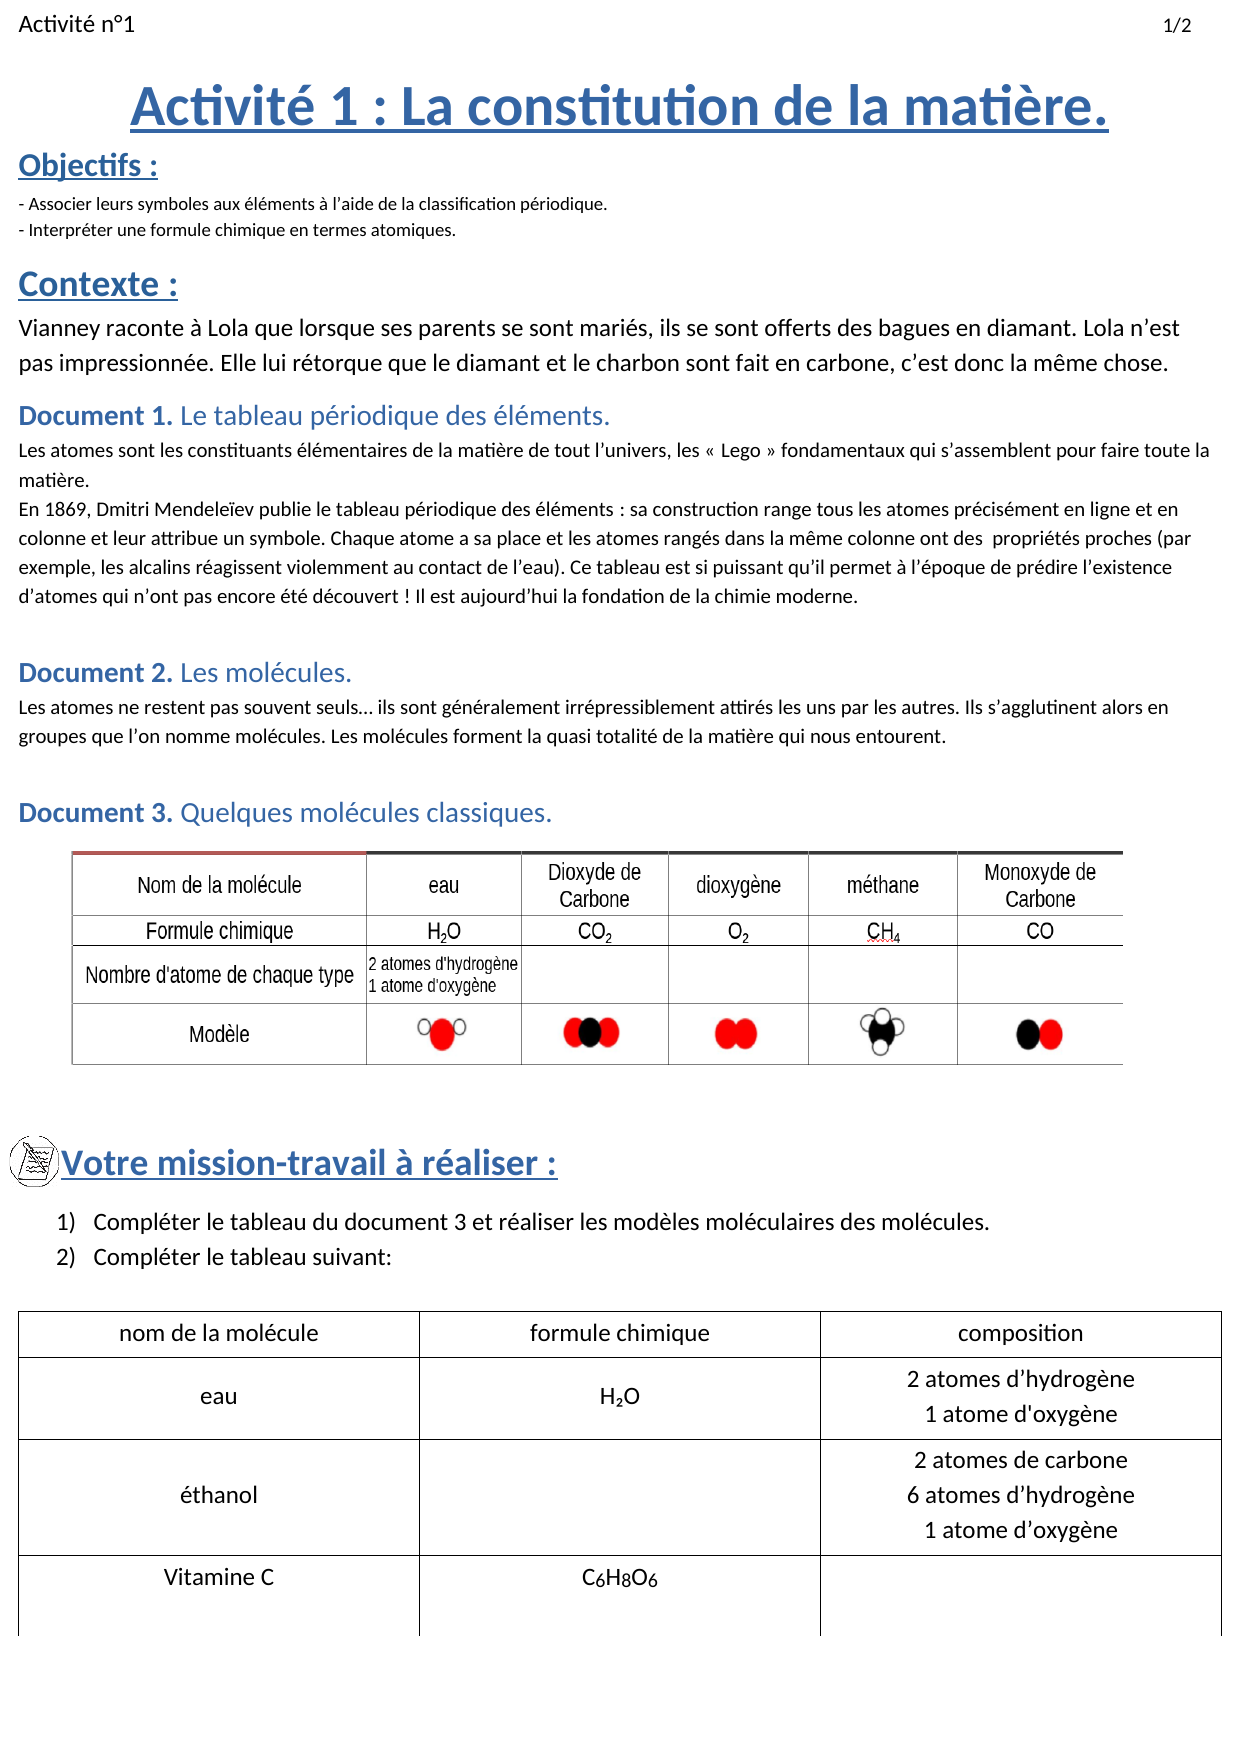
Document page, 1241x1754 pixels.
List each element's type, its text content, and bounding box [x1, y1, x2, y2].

table_header nom de la molécule [19, 1312, 419, 1357]
picture [71, 851, 1123, 1065]
list Compléter le tableau du document 3 et réaliser les modèles moléculaires des molécules. [56, 1206, 1221, 1236]
list Compléter le tableau suivant: [56, 1241, 1221, 1271]
text Votre mission-travail à réaliser : [59, 1138, 1221, 1184]
text Les atomes sont les constituants élémentaires de la matière de tout l’univers, les « Lego » fondamentaux qui s’assemblent pour faire toute la matière. [18, 438, 1221, 492]
text Vianney raconte à Lola que lorsque ses parents se sont mariés, ils se sont offerts des bagues en diamant. Lola n’est pas impressionnée. Elle lui rétorque que le diamant et le charbon sont fait en carbone, c’est donc la même chose. [18, 312, 1221, 378]
text Contexte : [18, 259, 1221, 305]
title Activité 1 : La constitution de la matière. [18, 68, 1221, 139]
text Document 2. Les molécules. [18, 654, 1221, 689]
text Document 1. Le tableau périodique des éléments. [18, 397, 1221, 432]
text Les atomes ne restent pas souvent seuls… ils sont généralement irrépressiblement attirés les uns par les autres. Ils s’agglutinent alors en groupes que l’on nomme molécules. Les molécules forment la quasi totalité de la matière qui nous entourent. [18, 694, 1221, 749]
table_cell Vitamine C [19, 1556, 419, 1636]
table_cell 2 atomes d’hydrogène 1 atome d'oxygène [821, 1358, 1221, 1438]
table_cell eau [19, 1358, 419, 1438]
table_cell 2 atomes de carbone 6 atomes d’hydrogène 1 atome d’oxygène [821, 1440, 1221, 1555]
text En 1869, Dmitri Mendeleïev publie le tableau périodique des éléments : sa construction range tous les atomes précisément en ligne et en colonne et leur attribue un symbole. Chaque atome a sa place et les atomes rangés dans la même colonne ont des propriétés proches (par exemple, les alcalins réagissent violemment au contact de l’eau). Ce tableau est si puissant qu’il permet à l’époque de prédire l’existence d’atomes qui n’ont pas encore été découvert ! Il est aujourd’hui la fondation de la chimie moderne. [18, 496, 1221, 609]
table_cell éthanol [19, 1440, 419, 1555]
text - Associer leurs symboles aux éléments à l’aide de la classification périodique. [18, 192, 1221, 215]
table_header composition [821, 1312, 1221, 1357]
table_header formule chimique [420, 1312, 820, 1357]
picture [9, 1136, 59, 1187]
text Objectifs : [18, 139, 1221, 185]
table_cell H₂O [420, 1358, 820, 1438]
table_cell C6H8O6 [420, 1556, 820, 1636]
table_cell [821, 1556, 1221, 1636]
text Document 3. Quelques molécules classiques. [18, 794, 1221, 829]
text - Interpréter une formule chimique en termes atomiques. [18, 218, 1221, 241]
table_cell [420, 1440, 820, 1555]
